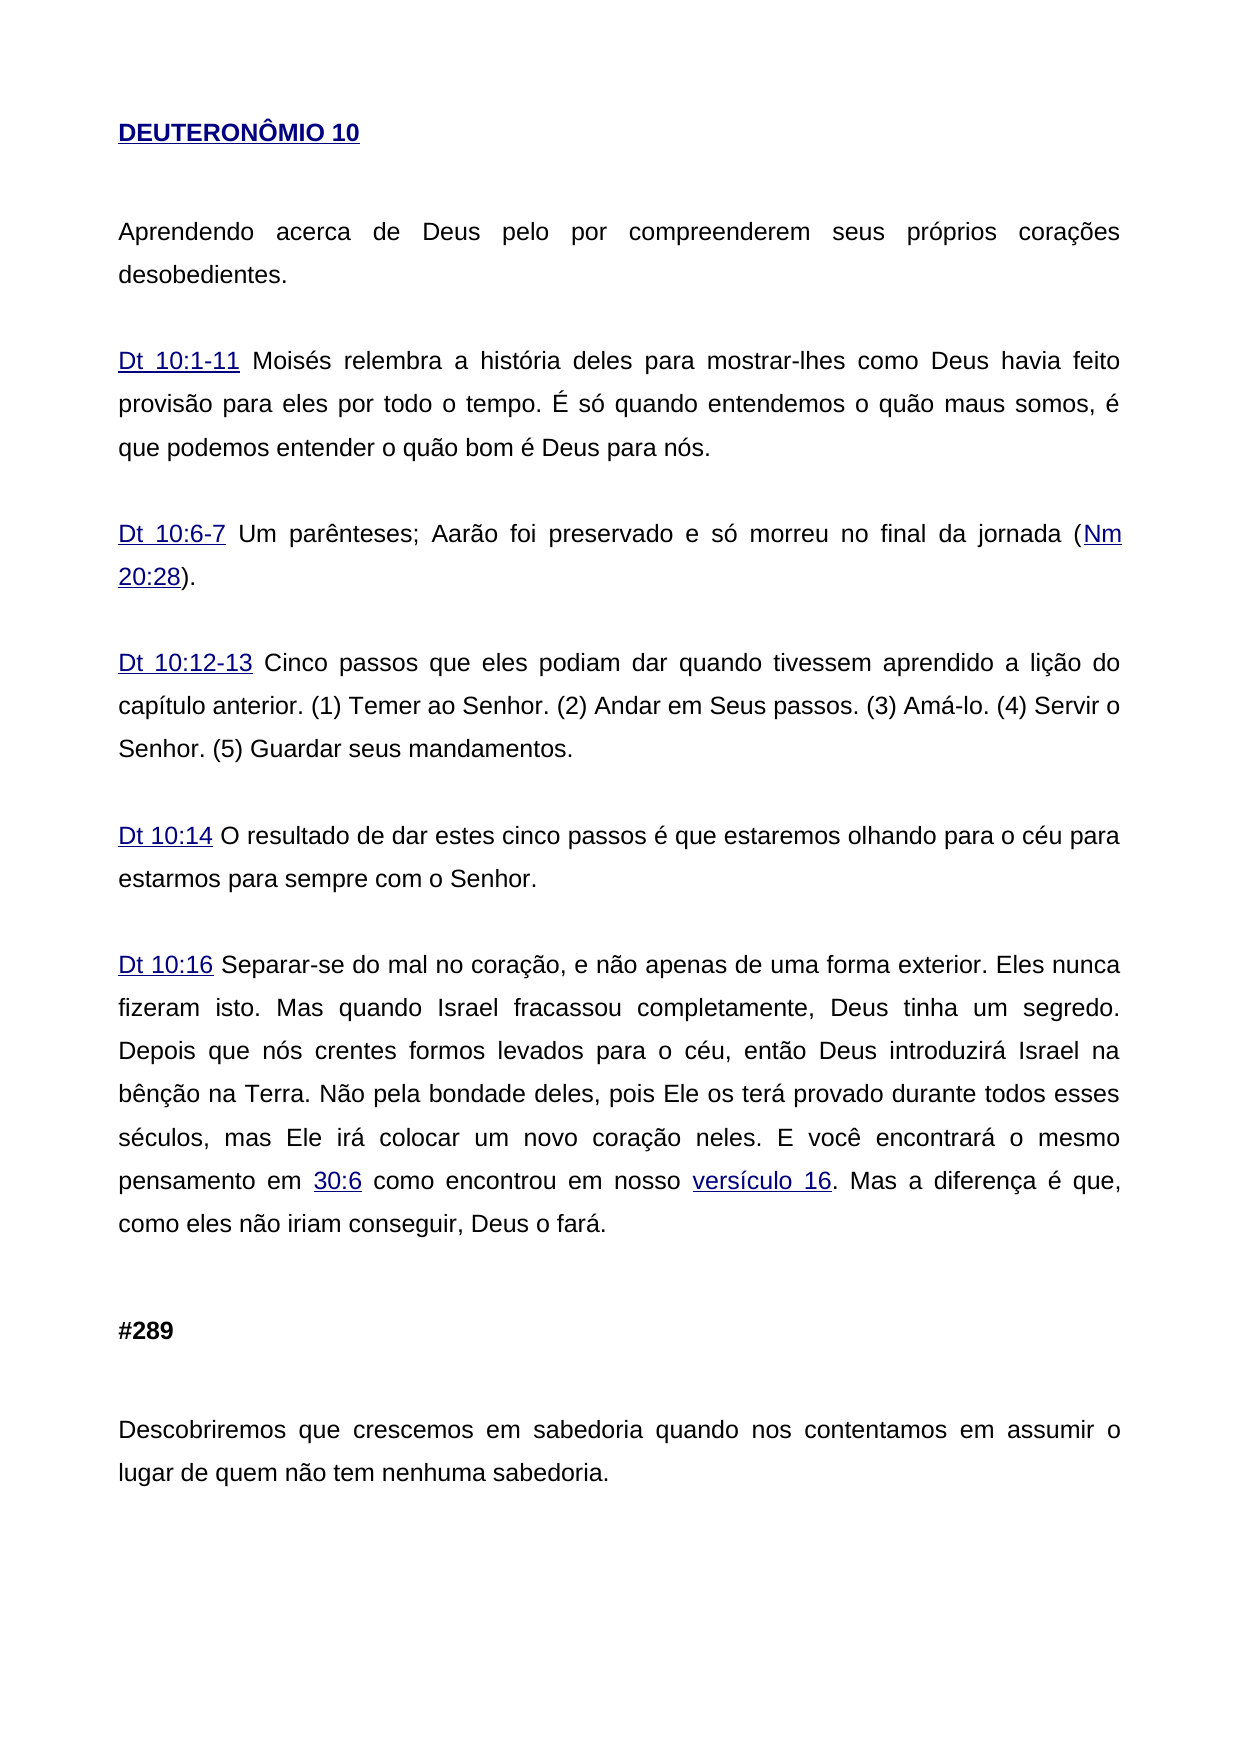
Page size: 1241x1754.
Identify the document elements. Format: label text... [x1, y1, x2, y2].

text Descobriremos que crescemos em sabedoria quando nos contentamos em assumir o lugar de quem não tem nenhuma sabedoria. [118, 1414, 1122, 1486]
text Aprendendo acerca de Deus pelo por compreenderem seus próprios corações desobedientes. [118, 217, 1122, 289]
text Dt 10:1-11 Moisés relembra a história deles para mostrar-lhes como Deus havia feito provisão para eles por todo o tempo. É só quando entendemos o quão maus somos, é que podemos entender o quão bom é Deus para nós. [118, 346, 1122, 461]
text Dt 10:6-7 Um parênteses; Aarão foi preservado e só morreu no final da jornada (Nm 20:28). [118, 519, 1122, 591]
text Dt 10:12-13 Cinco passos que eles podiam dar quando tivessem aprendido a lição do capítulo anterior. (1) Temer ao Senhor. (2) Andar em Seus passos. (3) Amá-lo. (4) Servir o Senhor. (5) Guardar seus mandamentos. [118, 648, 1122, 763]
subtitle DEUTERONÔMIO 10 [118, 118, 1122, 147]
text Dt 10:16 Separar-se do mal no coração, e não apenas de uma forma exterior. Eles nunca fizeram isto. Mas quando Israel fracassou completamente, Deus tinha um segredo. Depois que nós crentes formos levados para o céu, então Deus introduzirá Israel na bênção na Terra. Não pela bondade deles, pois Ele os terá provado durante todos esses séculos, mas Ele irá colocar um novo coração neles. E você encontrará o mesmo pensamento em 30:6 como encontrou em nosso versículo 16. Mas a diferença é que, como eles não iriam conseguir, Deus o fará. [118, 950, 1122, 1237]
subtitle #289 [118, 1316, 1122, 1344]
text Dt 10:14 O resultado de dar estes cinco passos é que estaremos olhando para o céu para estarmos para sempre com o Senhor. [118, 821, 1122, 892]
